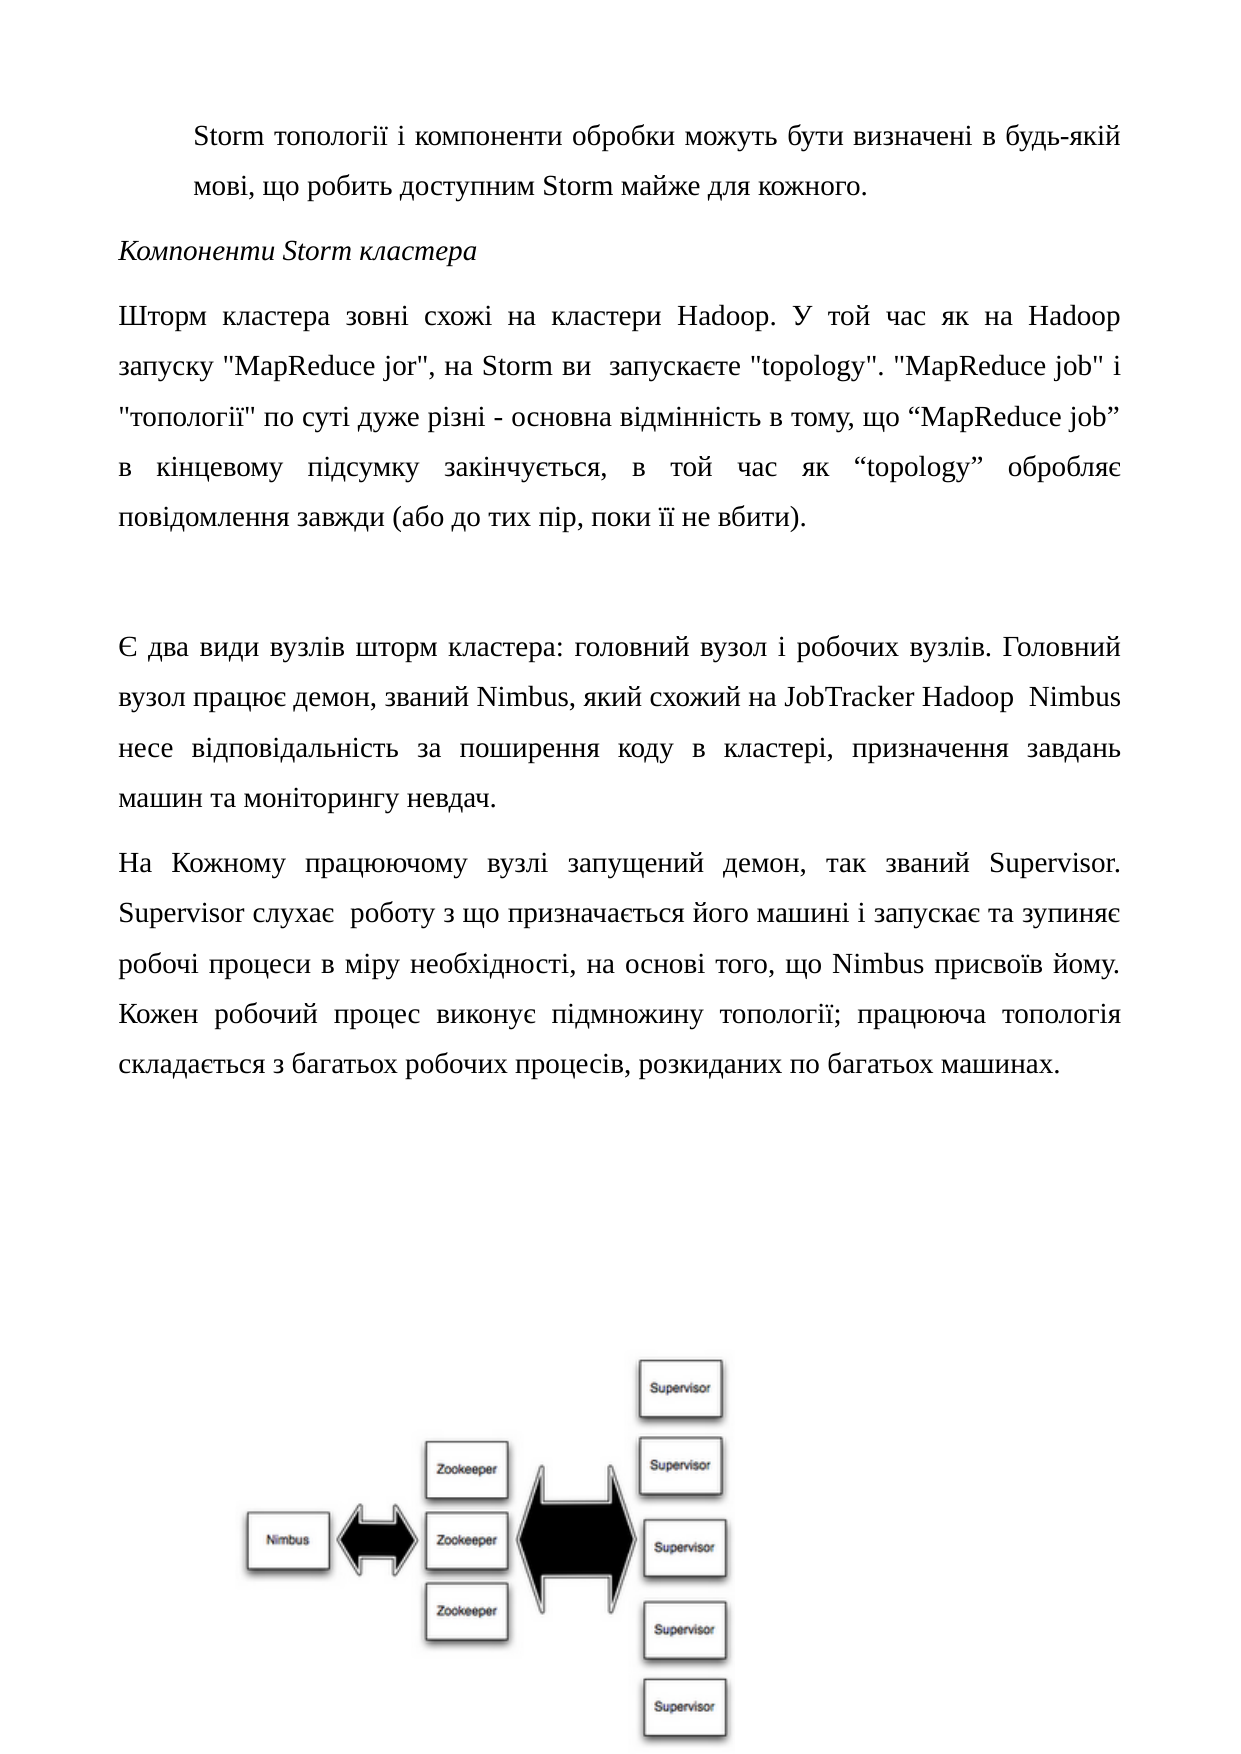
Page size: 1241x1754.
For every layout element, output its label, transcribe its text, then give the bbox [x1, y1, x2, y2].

picture [235, 1349, 736, 1754]
text Шторм кластера зовні схожі на кластери Hadoop. У той час як на Hadoop запуску "MapReduce jor", на Storm ви запускаєте "topology". "MapReduce job" і "топології" по суті дуже різні - основна відмінність в тому, що “MapReduce job” в кінцевому підсумку закінчується, в той час як “topology” обробляє повідомлення завжди (або до тих пір, поки її не вбити). [118, 298, 1122, 533]
text На Кожному працюючому вузлі запущений демон, так званий Supervisor. Supervisor слухає роботу з що призначається його машині і запускає та зупиняє робочі процеси в міру необхідності, на основі того, що Nimbus присвоїв йому. Кожен робочий процес виконує підмножину топології; працююча топологія складається з багатьох робочих процесів, розкиданих по багатьох машинах. [118, 845, 1122, 1080]
list Storm топології і компоненти обробки можуть бути визначені в будь-якій мові, що робить доступним Storm майже для кожного. [156, 118, 1122, 202]
text Є два види вузлів шторм кластера: головний вузол і робочих вузлів. Головний вузол працює демон, званий Nimbus, який схожий на JobTracker Hadoop Nimbus несе відповідальність за поширення коду в кластері, призначення завдань машин та моніторингу невдач. [118, 629, 1122, 814]
text Компоненти Storm кластера [118, 233, 1122, 267]
